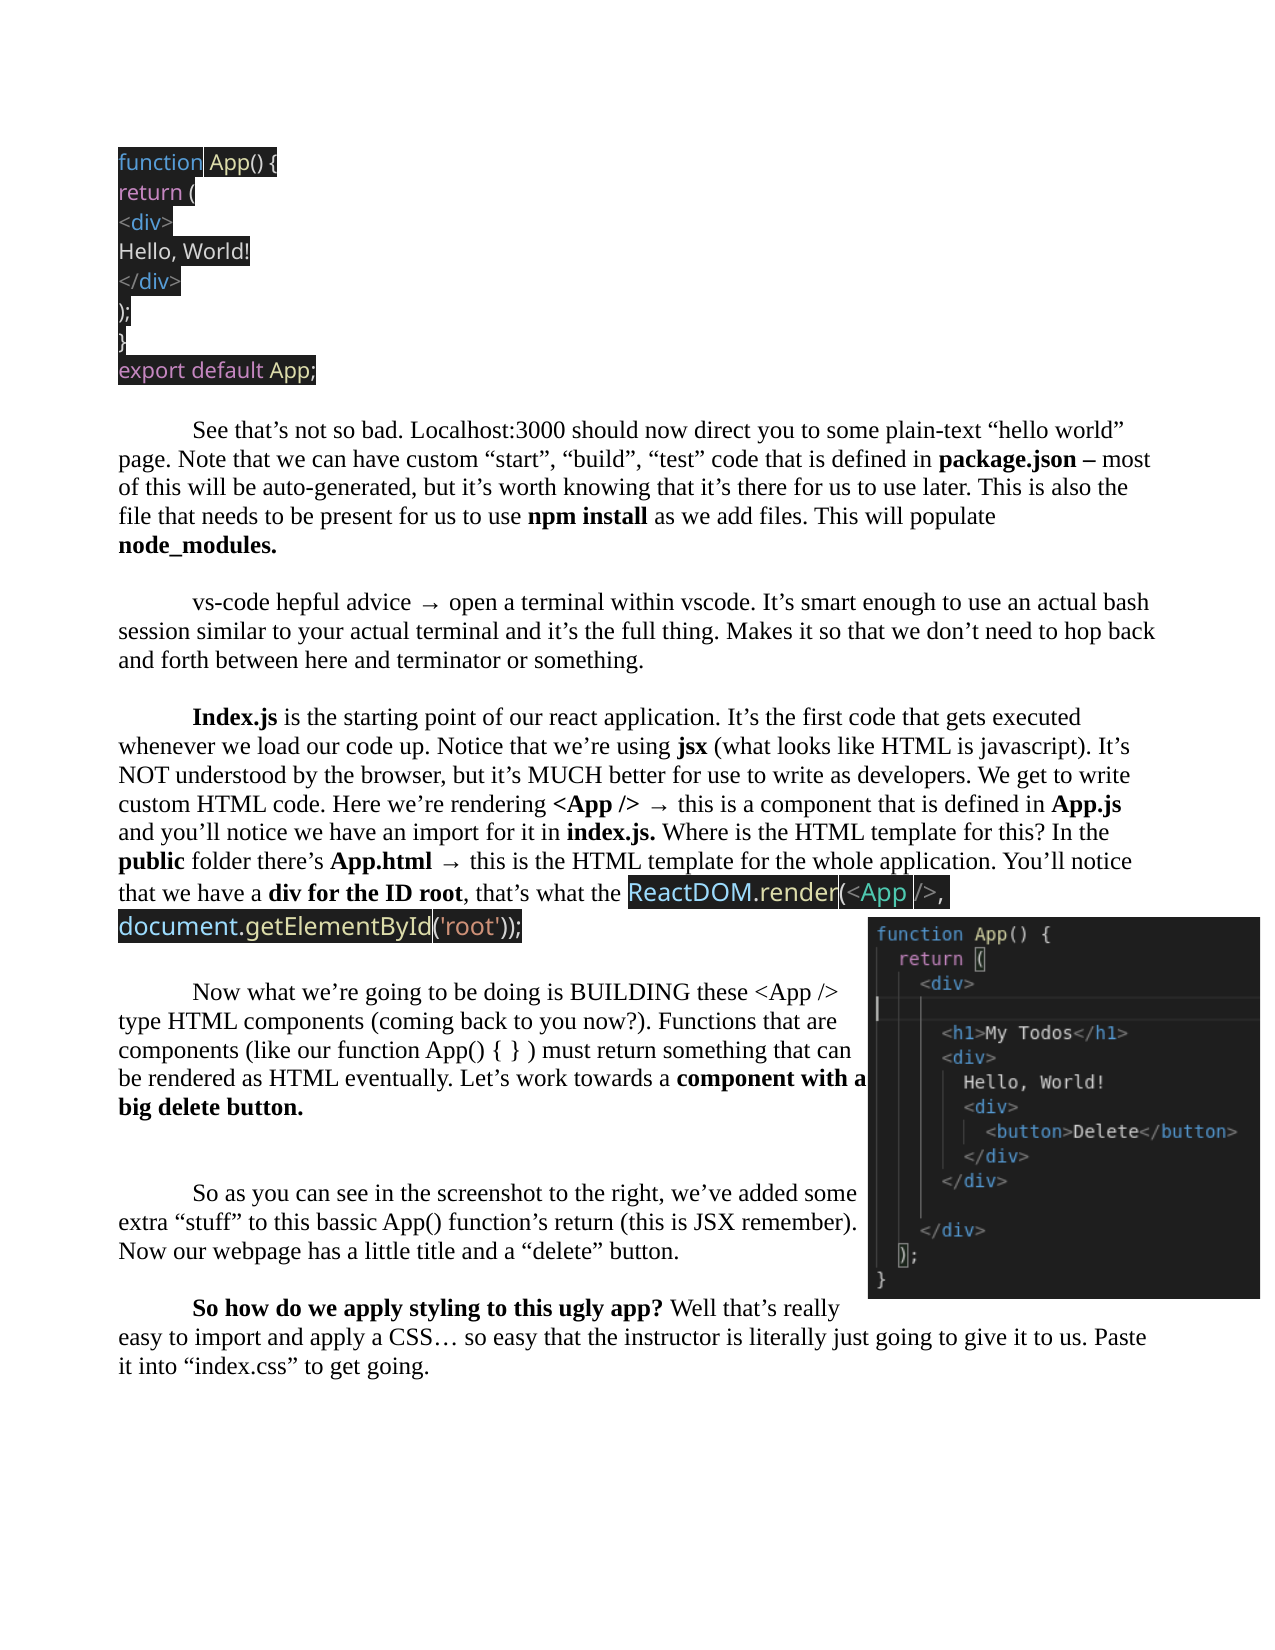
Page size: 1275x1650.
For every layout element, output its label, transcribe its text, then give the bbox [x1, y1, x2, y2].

text So as you can see in the screenshot to the right, we’ve added some extra “stuff” to this bassic App() function’s return (this is JSX remember). Now our webpage has a little title and a “delete” button. [118, 1178, 867, 1265]
text function App() { [118, 147, 1157, 177]
text Hello, World! [118, 236, 1157, 266]
text So how do we apply styling to this ugly app? Well that’s really easy to import and apply a CSS… so easy that the instructor is literally just going to give it to us. Paste it into “index.css” to get going. [118, 1293, 1157, 1380]
text Now what we’re going to be doing is BUILDING these <App /> type HTML components (coming back to you now?). Functions that are components (like our function App() { } ) must return something that can be rendered as HTML eventually. Let’s work towards a component with a big delete button. [118, 977, 867, 1121]
text </div> [118, 266, 1157, 296]
text Index.js is the starting point of our react application. It’s the first code that gets executed whenever we load our code up. Notice that we’re using jsx (what looks like HTML is javascript). It’s NOT understood by the browser, but it’s MUCH better for use to write as developers. We get to write custom HTML code. Here we’re rendering <App /> → this is a component that is defined in App.js and you’ll notice we have an import for it in index.js. Where is the HTML template for this? In the public folder there’s App.html → this is the HTML template for the whole application. You’ll notice that we have a div for the ID root, that’s what the ReactDOM.render(<App />, document.getElementById('root')); [118, 702, 1157, 943]
text <div> [118, 206, 1157, 236]
text export default App; [118, 355, 1157, 385]
text vs-code hepful advice → open a terminal within vscode. It’s smart enough to use an actual bash session similar to your actual terminal and it’s the full thing. Makes it so that we don’t need to hop back and forth between here and terminator or something. [118, 587, 1157, 674]
text ); [118, 296, 1157, 326]
text return ( [118, 177, 1157, 206]
picture [867, 917, 1261, 1299]
text See that’s not so bad. Localhost:3000 should now direct you to some plain-text “hello world” page. Note that we can have custom “start”, “build”, “test” code that is defined in package.json – most of this will be auto-generated, but it’s worth knowing that it’s there for us to use later. This is also the file that needs to be present for us to use npm install as we add files. This will populate node_modules. [118, 415, 1157, 559]
text } [118, 326, 1157, 355]
